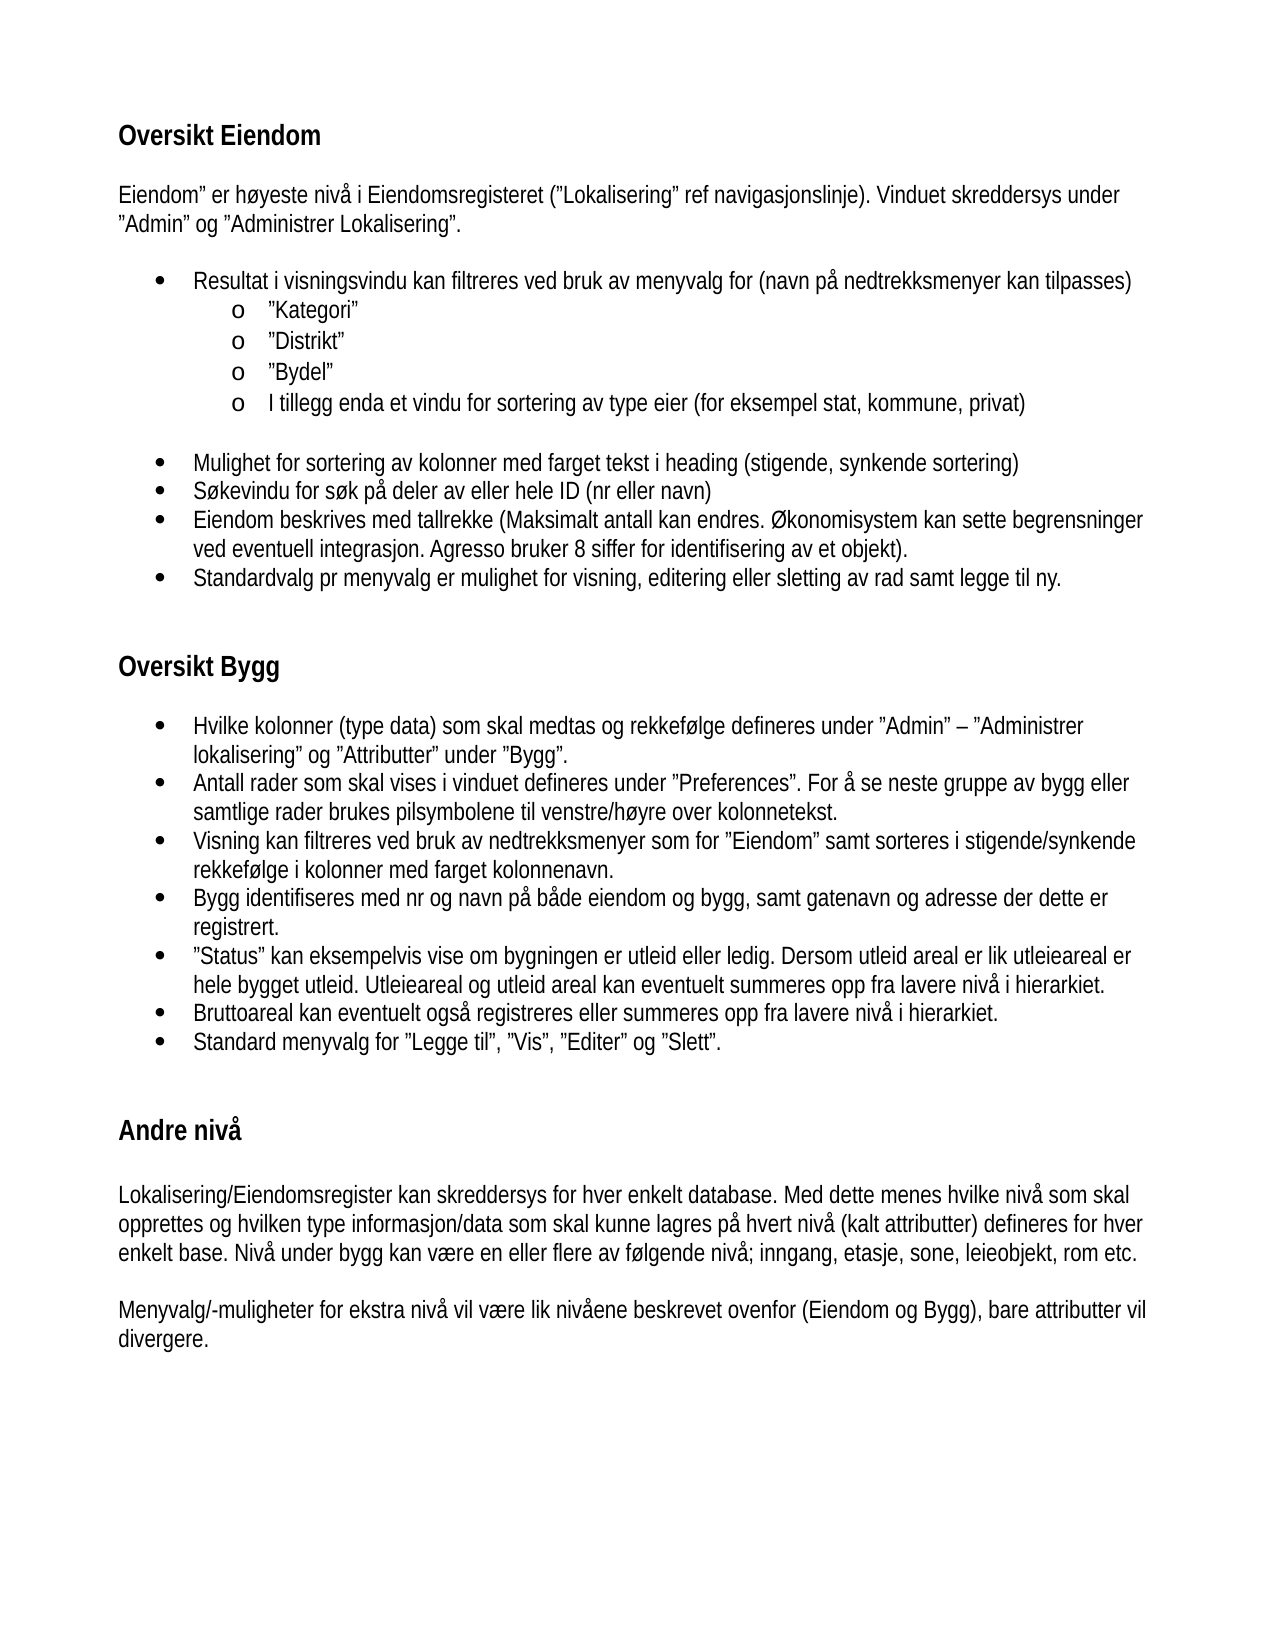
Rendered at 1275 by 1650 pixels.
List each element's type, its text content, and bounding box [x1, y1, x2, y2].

list Eiendom beskrives med tallrekke (Maksimalt antall kan endres. Økonomisystem kan sette begrensninger ved eventuell integrasjon. Agresso bruker 8 siffer for identifisering av et objekt). [156, 505, 1157, 563]
list Bruttoareal kan eventuelt også registreres eller summeres opp fra lavere nivå i hierarkiet. [156, 998, 1157, 1027]
list Søkevindu for søk på deler av eller hele ID (nr eller navn) [156, 476, 1157, 505]
list Mulighet for sortering av kolonner med farget tekst i heading (stigende, synkende sortering) [156, 447, 1157, 476]
list Standard menyvalg for ”Legge til”, ”Vis”, ”Editer” og ”Slett”. [156, 1027, 1157, 1056]
text Lokalisering/Eiendomsregister kan skreddersys for hver enkelt database. Med dette menes hvilke nivå som skal opprettes og hvilken type informasjon/data som skal kunne lagres på hvert nivå (kalt attributter) defineres for hver enkelt base. Nivå under bygg kan være en eller flere av følgende nivå; inngang, etasje, sone, leieobjekt, rom etc. [118, 1180, 1157, 1266]
list ”Bydel” [231, 357, 1157, 388]
text Andre nivå [118, 1113, 1157, 1147]
list Resultat i visningsvindu kan filtreres ved bruk av menyvalg for (navn på nedtrekksmenyer kan tilpasses) [156, 266, 1157, 295]
list ”Status” kan eksempelvis vise om bygningen er utleid eller ledig. Dersom utleid areal er lik utleieareal er hele bygget utleid. Utleieareal og utleid areal kan eventuelt summeres opp fra lavere nivå i hierarkiet. [156, 941, 1157, 998]
text Oversikt Eiendom [118, 118, 1157, 152]
text Oversikt Bygg [118, 649, 1157, 682]
list ”Distrikt” [231, 326, 1157, 357]
list Bygg identifiseres med nr og navn på både eiendom og bygg, samt gatenavn og adresse der dette er registrert. [156, 883, 1157, 941]
list ”Kategori” [231, 295, 1157, 326]
text Eiendom” er høyeste nivå i Eiendomsregisteret (”Lokalisering” ref navigasjonslinje). Vinduet skreddersys under ”Admin” og ”Administrer Lokalisering”. [118, 180, 1157, 237]
list Standardvalg pr menyvalg er mulighet for visning, editering eller sletting av rad samt legge til ny. [156, 563, 1157, 592]
list I tillegg enda et vindu for sortering av type eier (for eksempel stat, kommune, privat) [231, 388, 1157, 419]
list Antall rader som skal vises i vinduet defineres under ”Preferences”. For å se neste gruppe av bygg eller samtlige rader brukes pilsymbolene til venstre/høyre over kolonnetekst. [156, 768, 1157, 826]
list Hvilke kolonner (type data) som skal medtas og rekkefølge defineres under ”Admin” – ”Administrer lokalisering” og ”Attributter” under ”Bygg”. [156, 711, 1157, 768]
text Menyvalg/-muligheter for ekstra nivå vil være lik nivåene beskrevet ovenfor (Eiendom og Bygg), bare attributter vil divergere. [118, 1295, 1157, 1352]
list Visning kan filtreres ved bruk av nedtrekksmenyer som for ”Eiendom” samt sorteres i stigende/synkende rekkefølge i kolonner med farget kolonnenavn. [156, 826, 1157, 883]
